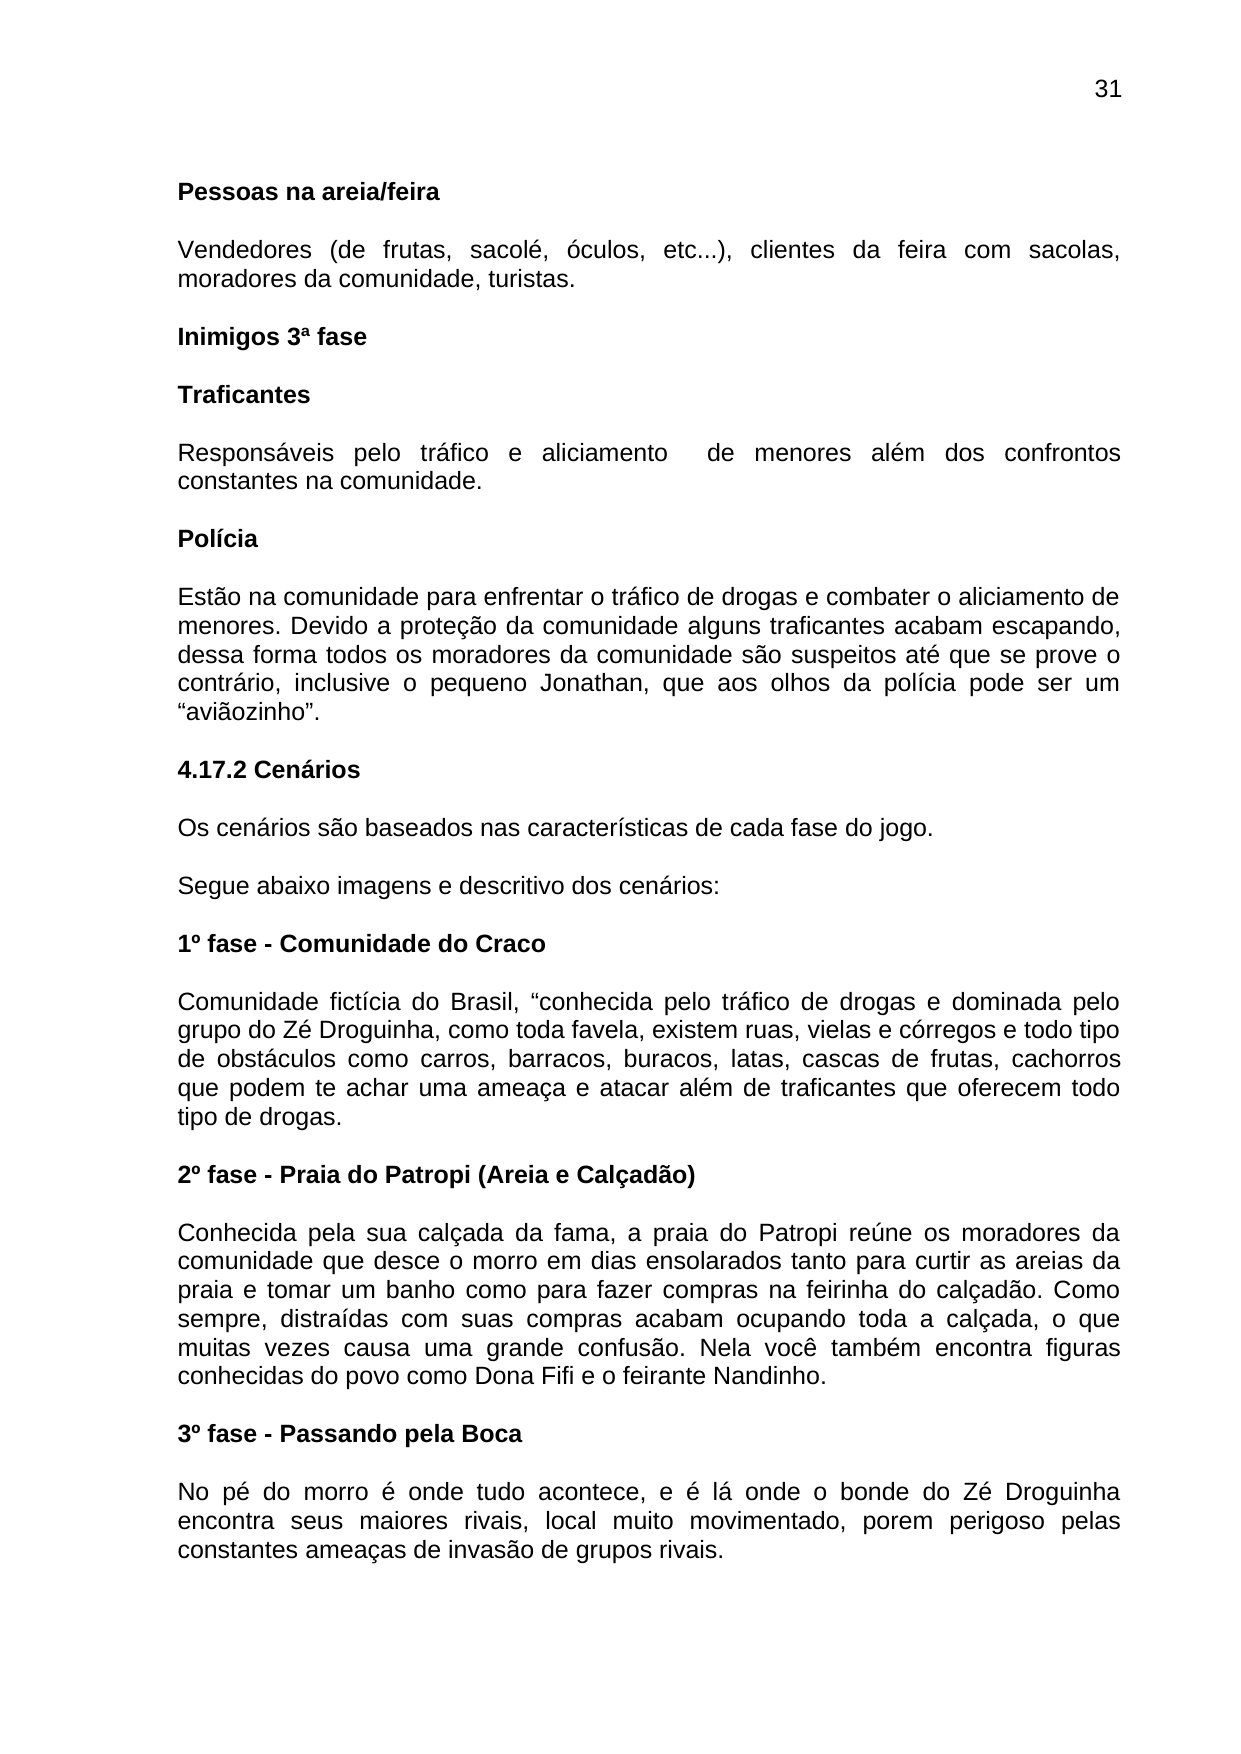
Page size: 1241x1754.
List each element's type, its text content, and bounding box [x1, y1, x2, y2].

text No pé do morro é onde tudo acontece, e é lá onde o bonde do Zé Droguinha encontra seus maiores rivais, local muito movimentado, porem perigoso pelas constantes ameaças de invasão de grupos rivais. [177, 1477, 1122, 1563]
text Comunidade fictícia do Brasil, “conhecida pelo tráfico de drogas e dominada pelo grupo do Zé Droguinha, como toda favela, existem ruas, vielas e córregos e todo tipo de obstáculos como carros, barracos, buracos, latas, cascas de frutas, cachorros que podem te achar uma ameaça e atacar além de traficantes que oferecem todo tipo de drogas. [177, 987, 1122, 1131]
text Estão na comunidade para enfrentar o tráfico de drogas e combater o aliciamento de menores. Devido a proteção da comunidade alguns traficantes acabam escapando, dessa forma todos os moradores da comunidade são suspeitos até que se prove o contrário, inclusive o pequeno Jonathan, que aos olhos da polícia pode ser um “aviãozinho”. [177, 582, 1122, 726]
text Conhecida pela sua calçada da fama, a praia do Patropi reúne os moradores da comunidade que desce o morro em dias ensolarados tanto para curtir as areias da praia e tomar um banho como para fazer compras na feirinha do calçadão. Como sempre, distraídas com suas compras acabam ocupando toda a calçada, o que muitas vezes causa uma grande confusão. Nela você também encontra figuras conhecidas do povo como Dona Fifi e o feirante Nandinho. [177, 1218, 1122, 1390]
text Os cenários são baseados nas características de cada fase do jogo. [177, 813, 1122, 842]
text Traficantes [177, 380, 1122, 408]
text Pessoas na areia/feira [177, 177, 1122, 206]
text 1º fase - Comunidade do Craco [177, 929, 1122, 958]
text Inimigos 3ª fase [177, 322, 1122, 351]
text Vendedores (de frutas, sacolé, óculos, etc...), clientes da feira com sacolas, moradores da comunidade, turistas. [177, 235, 1122, 293]
text Polícia [177, 524, 1122, 553]
text Segue abaixo imagens e descritivo dos cenários: [177, 871, 1122, 900]
text 2º fase - Praia do Patropi (Areia e Calçadão) [177, 1160, 1122, 1188]
text 3º fase - Passando pela Boca [177, 1419, 1122, 1448]
text Responsáveis pelo tráfico e aliciamento de menores além dos confrontos constantes na comunidade. [177, 438, 1122, 495]
text 4.17.2 Cenários [177, 755, 1122, 784]
